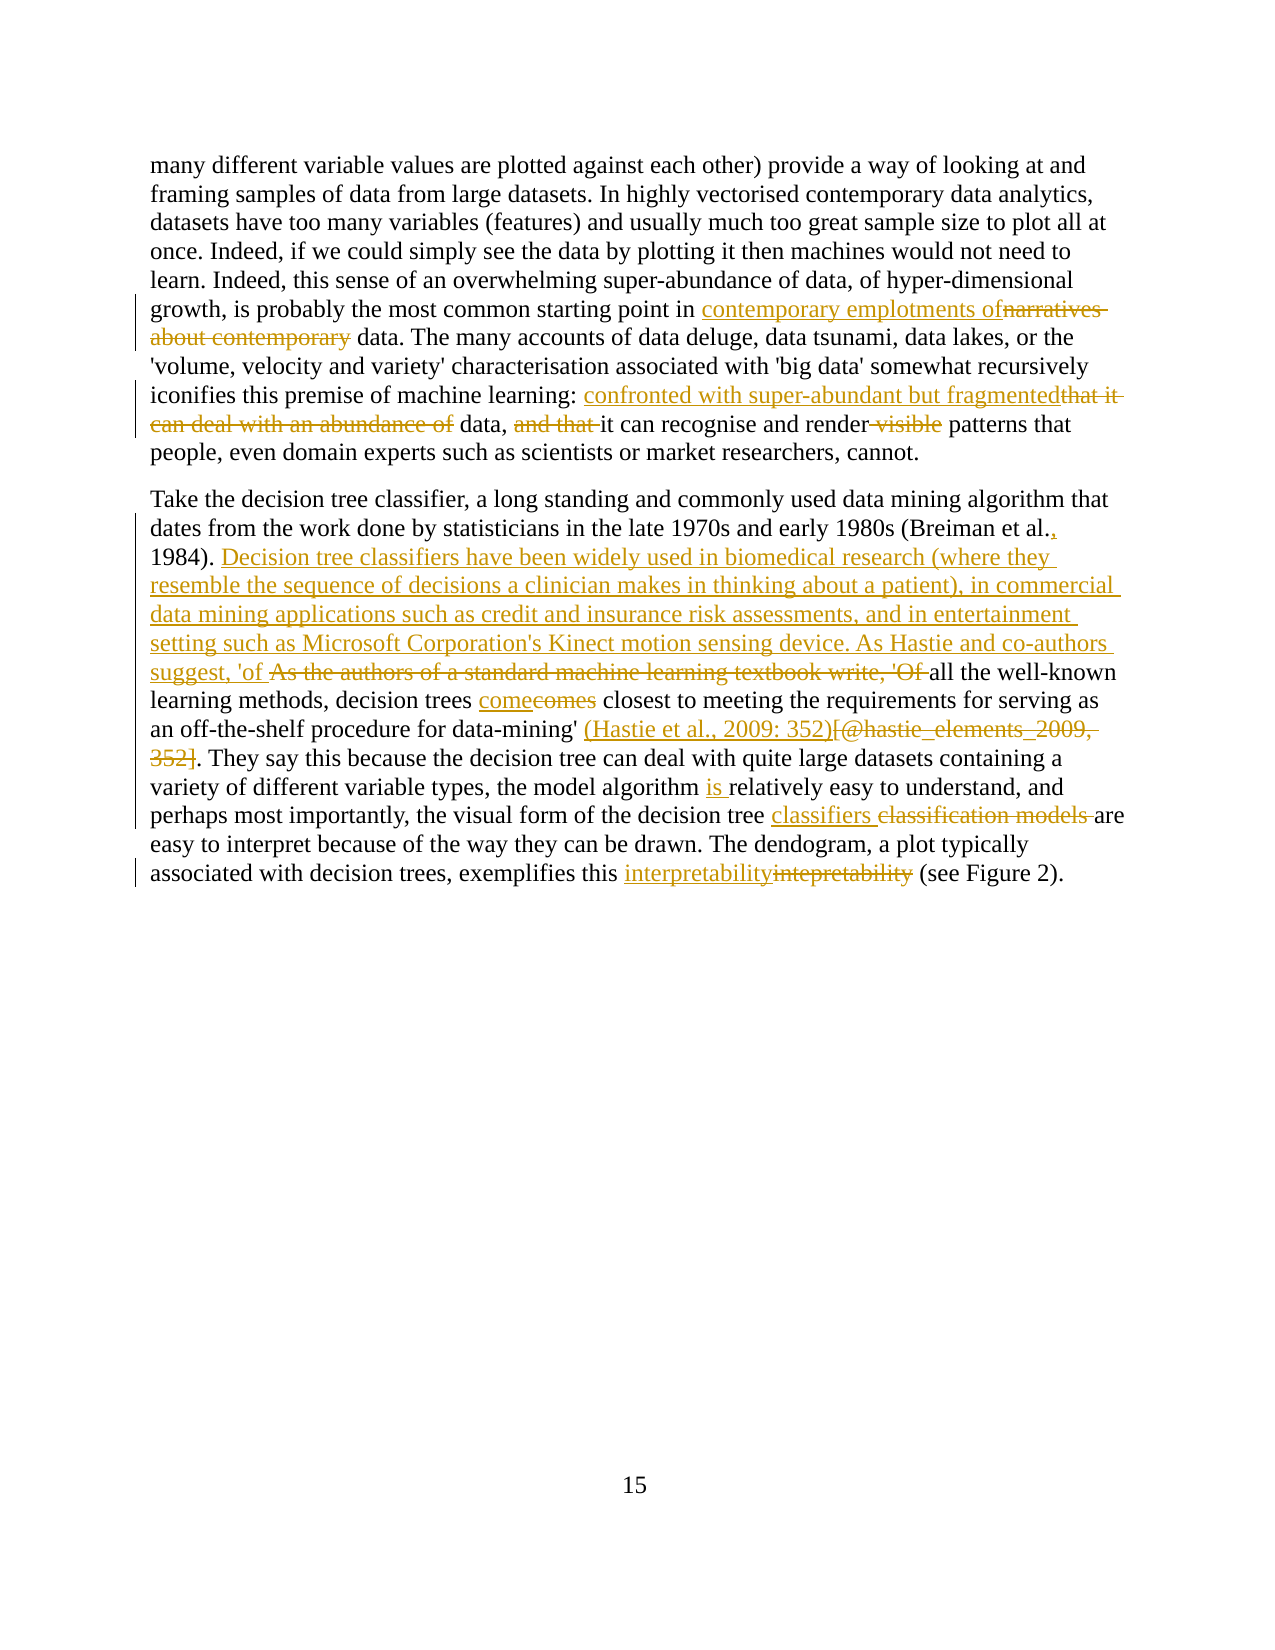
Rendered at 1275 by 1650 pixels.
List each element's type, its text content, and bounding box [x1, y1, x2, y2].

text Take the decision tree classifier, a long standing and commonly used data mining algorithm that dates from the work done by statisticians in the late 1970s and early 1980s (Breiman et al., 1984). Decision tree classifiers have been widely used in biomedical research (where they resemble the sequence of decisions a clinician makes in thinking about a patient), in commercial data mining applications such as credit and insurance risk assessments, and in entertainment setting such as Microsoft Corporation's Kinect motion sensing device. As Hastie and co-authors suggest, 'of all the well-known learning methods, decision trees come closest to meeting the requirements for serving as an off-the-shelf procedure for data-mining' (Hastie et al., 2009: 352). They say this because the decision tree can deal with quite large datasets containing a variety of different variable types, the model algorithm is relatively easy to understand, and perhaps most importantly, the visual form of the decision tree classifiers are easy to interpret because of the way they can be drawn. The dendogram, a plot typically associated with decision trees, exemplifies this interpretability (see Figure 2). [150, 484, 1125, 887]
text Whether used as epistemic or rhetorical devices, visual plots such as scatterplot, heatmaps, network diagrams or scatter plot matrices (a visual figure in which many different variable values are plotted against each other) provide a way of looking at and framing samples of data from large datasets. In highly vectorised contemporary data analytics, datasets have too many variables (features) and usually much too great sample size to plot all at once. Indeed, if we could simply see the data by plotting it then machines would not need to learn. Indeed, this sense of an overwhelming super-abundance of data, of hyper-dimensional growth, is probably the most common starting point in contemporary emplotments of data. The many accounts of data deluge, data tsunami, data lakes, or the 'volume, velocity and variety' characterisation associated with 'big data' somewhat recursively iconifies this premise of machine learning: confronted with super-abundant but fragmented data, it can recognise and render patterns that people, even domain experts such as scientists or market researchers, cannot. [150, 150, 1125, 466]
